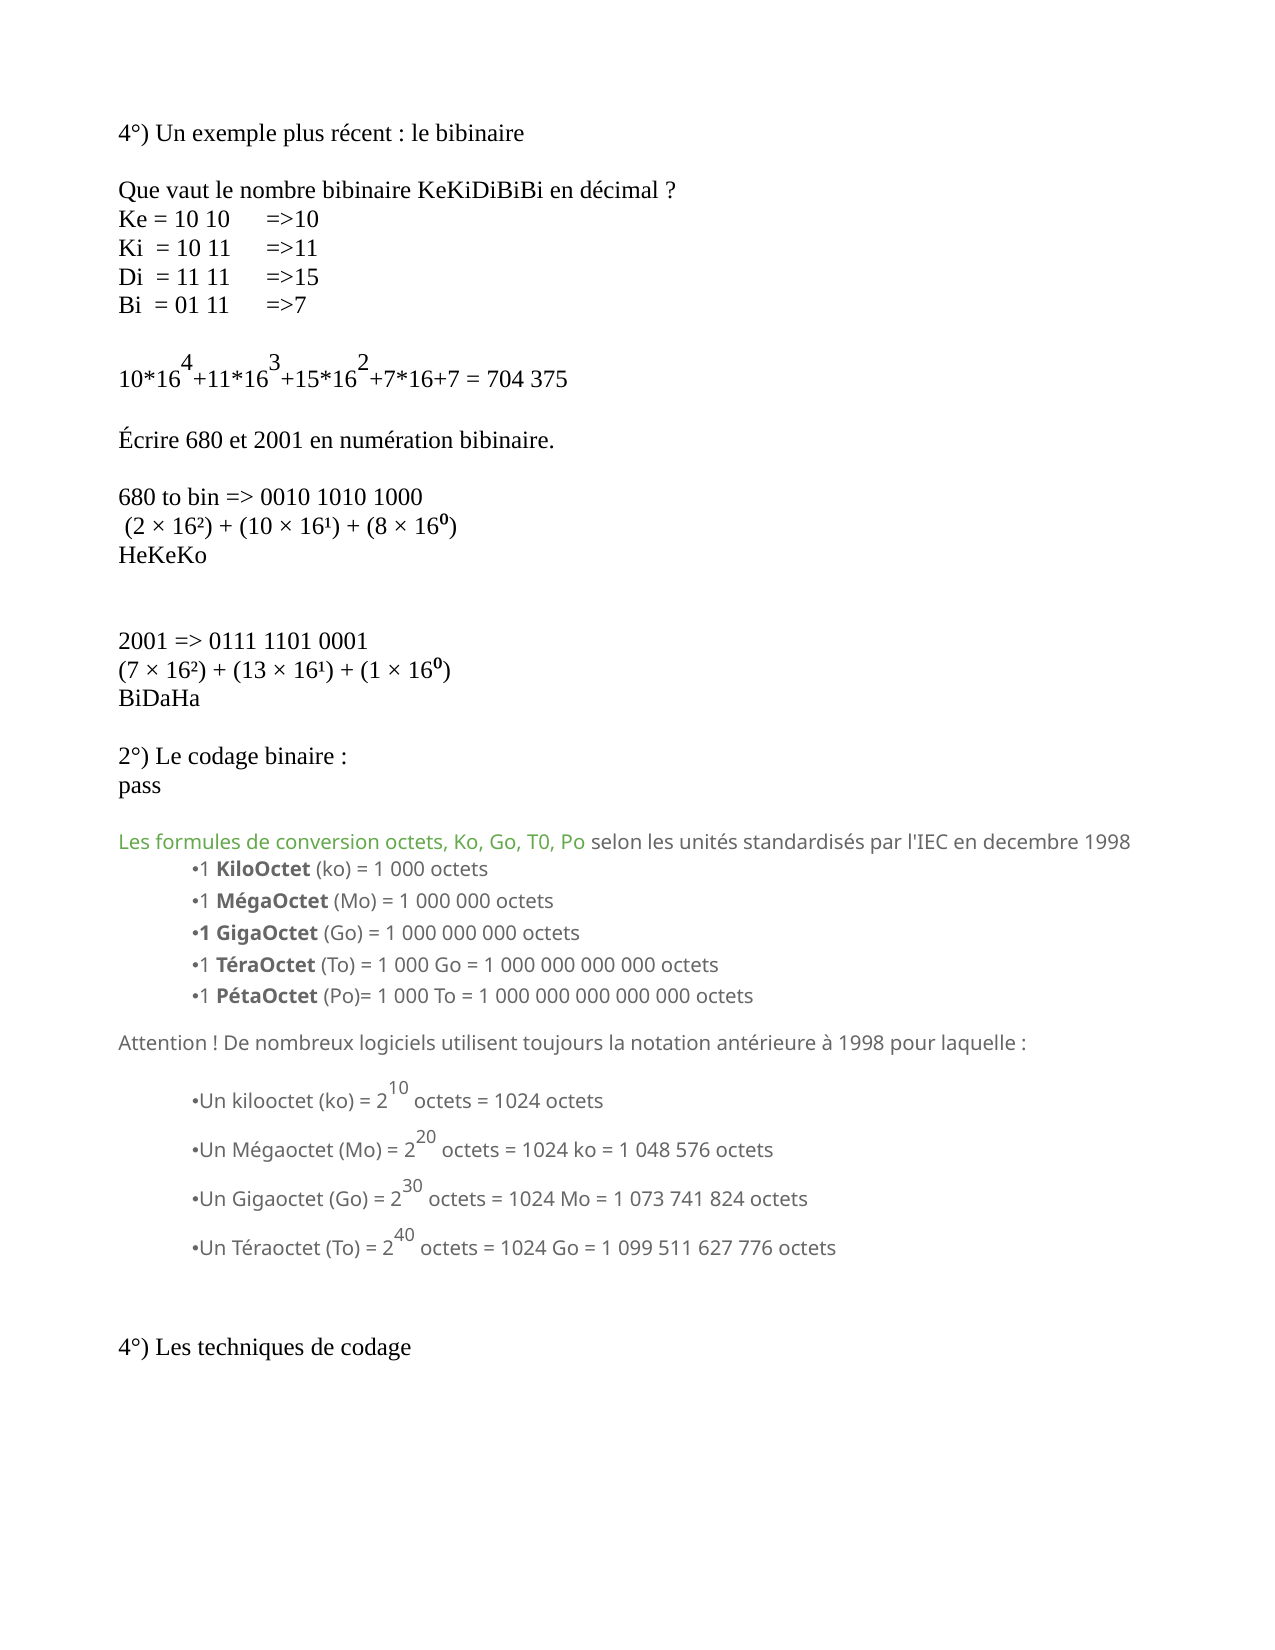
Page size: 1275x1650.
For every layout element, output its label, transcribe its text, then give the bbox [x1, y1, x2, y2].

list Un kilooctet (ko) = 210 octets = 1024 octets [118, 1075, 1157, 1117]
text 10*164+11*163+15*162+7*16+7 = 704 375 [118, 348, 1157, 396]
text Les formules de conversion octets, Ko, Go, T0, Po selon les unités standardisés par l'IEC en decembre 1998 [118, 827, 1157, 855]
text 2°) Le codage binaire : [118, 741, 1157, 770]
text 4°) Les techniques de codage [118, 1332, 1157, 1360]
text 2001 => 0111 1101 0001 [118, 626, 1157, 655]
text (7 × 16²) + (13 × 16¹) + (1 × 16⁰) [118, 655, 1157, 683]
list 1 MégaOctet (Mo) = 1 000 000 octets [118, 887, 1157, 914]
list Un Mégaoctet (Mo) = 220 octets = 1024 ko = 1 048 576 octets [118, 1124, 1157, 1166]
text Di = 11 11 =>15 [118, 262, 1157, 291]
text pass [118, 770, 1157, 798]
text Attention ! De nombreux logiciels utilisent toujours la notation antérieure à 1998 pour laquelle : [118, 1028, 1157, 1056]
text Écrire 680 et 2001 en numération bibinaire. [118, 425, 1157, 453]
text Que vaut le nombre bibinaire KeKiDiBiBi en décimal ? [118, 176, 1157, 204]
text Ke = 10 10 =>10 Ki = 10 11 =>11 [118, 204, 1157, 262]
list Un Gigaoctet (Go) = 230 octets = 1024 Mo = 1 073 741 824 octets [118, 1173, 1157, 1215]
list 1 PétaOctet (Po)= 1 000 To = 1 000 000 000 000 000 octets [118, 982, 1157, 1010]
text 4°) Un exemple plus récent : le bibinaire [118, 118, 1157, 147]
list Un Téraoctet (To) = 240 octets = 1024 Go = 1 099 511 627 776 octets [118, 1222, 1157, 1264]
text Bi = 01 11 =>7 [118, 291, 1157, 319]
list 1 KiloOctet (ko) = 1 000 octets [118, 855, 1157, 883]
list 1 GigaOctet (Go) = 1 000 000 000 octets [118, 918, 1157, 946]
text HeKeKo [118, 540, 1157, 568]
text BiDaHa [118, 683, 1157, 712]
text 680 to bin => 0010 1010 1000 [118, 482, 1157, 511]
text (2 × 16²) + (10 × 16¹) + (8 × 16⁰) [118, 511, 1157, 540]
list 1 TéraOctet (To) = 1 000 Go = 1 000 000 000 000 octets [118, 950, 1157, 978]
